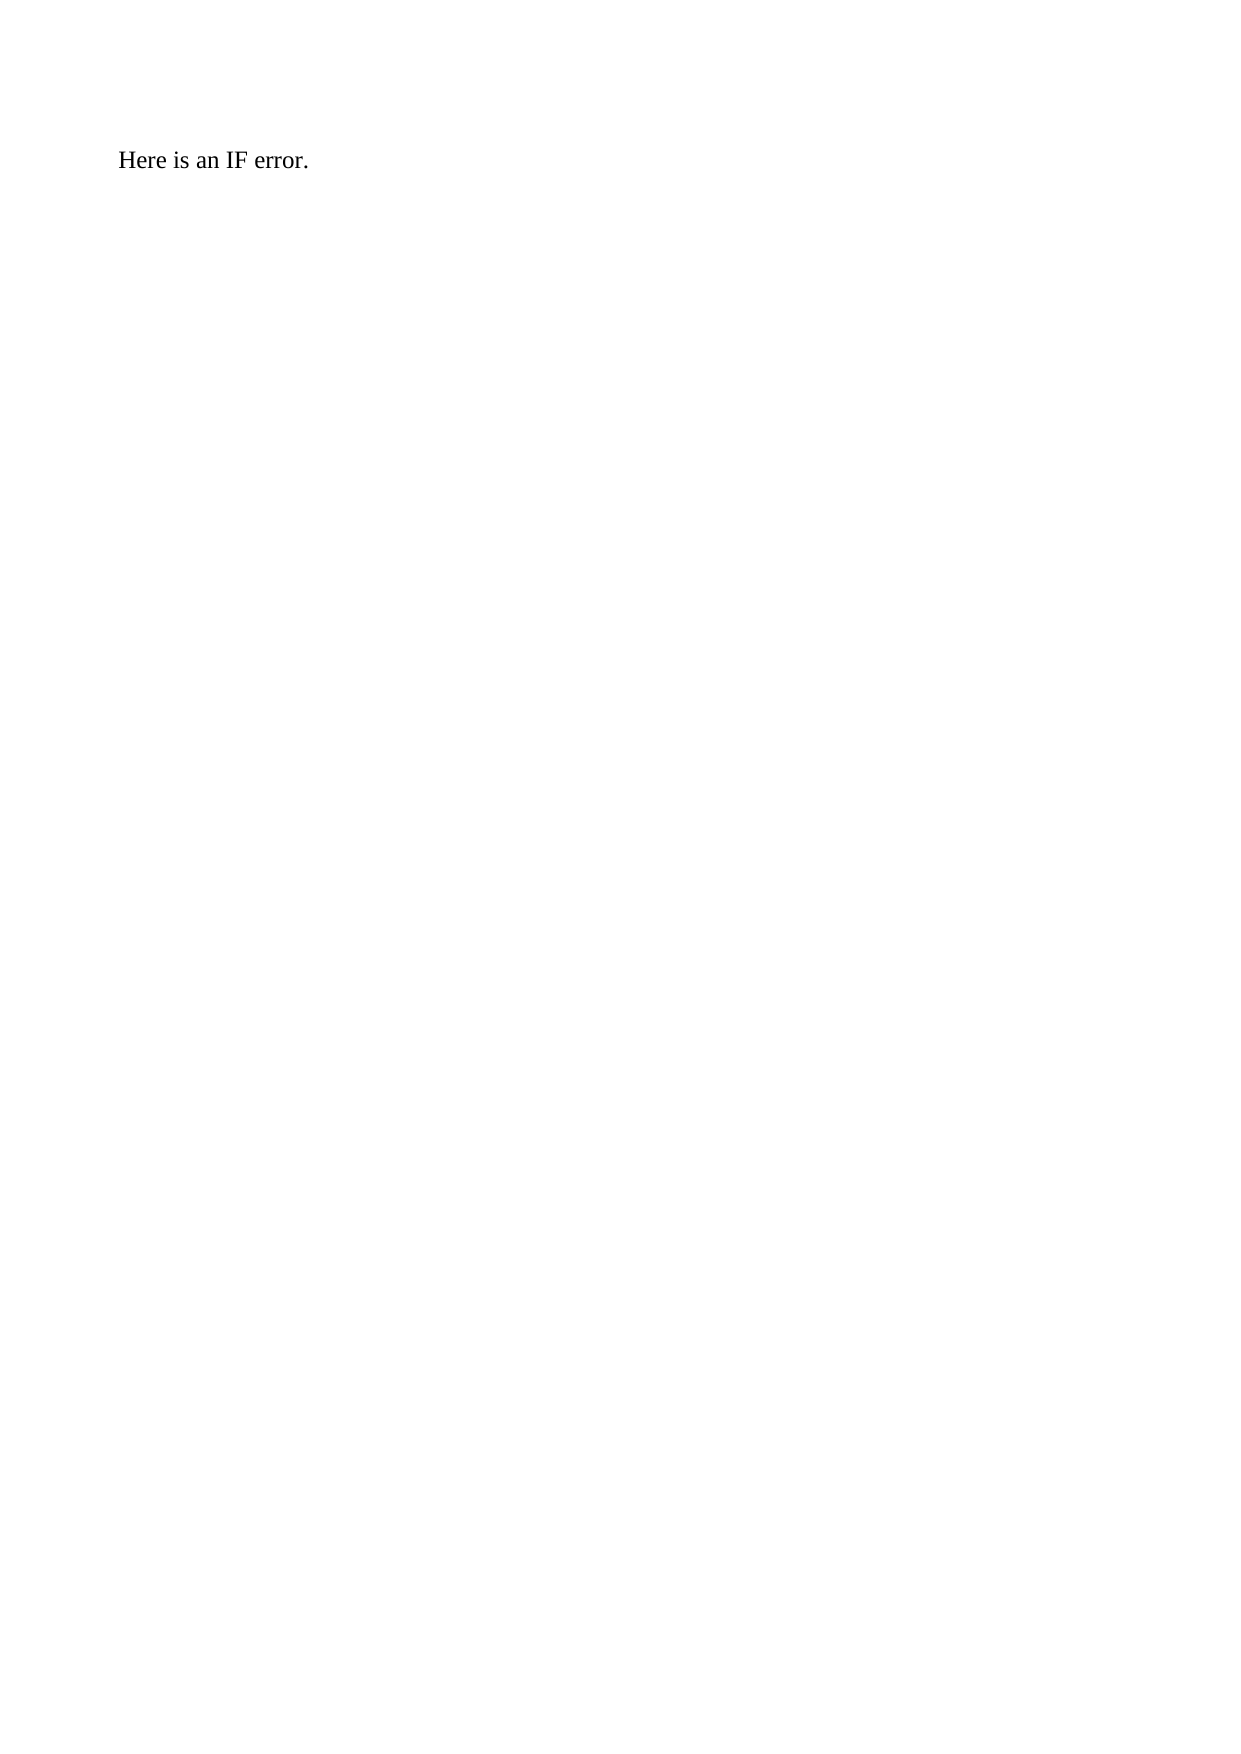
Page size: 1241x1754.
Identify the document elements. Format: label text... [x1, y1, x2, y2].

table_header [118, 201, 1122, 229]
text Here is an IF error. [118, 146, 1122, 173]
